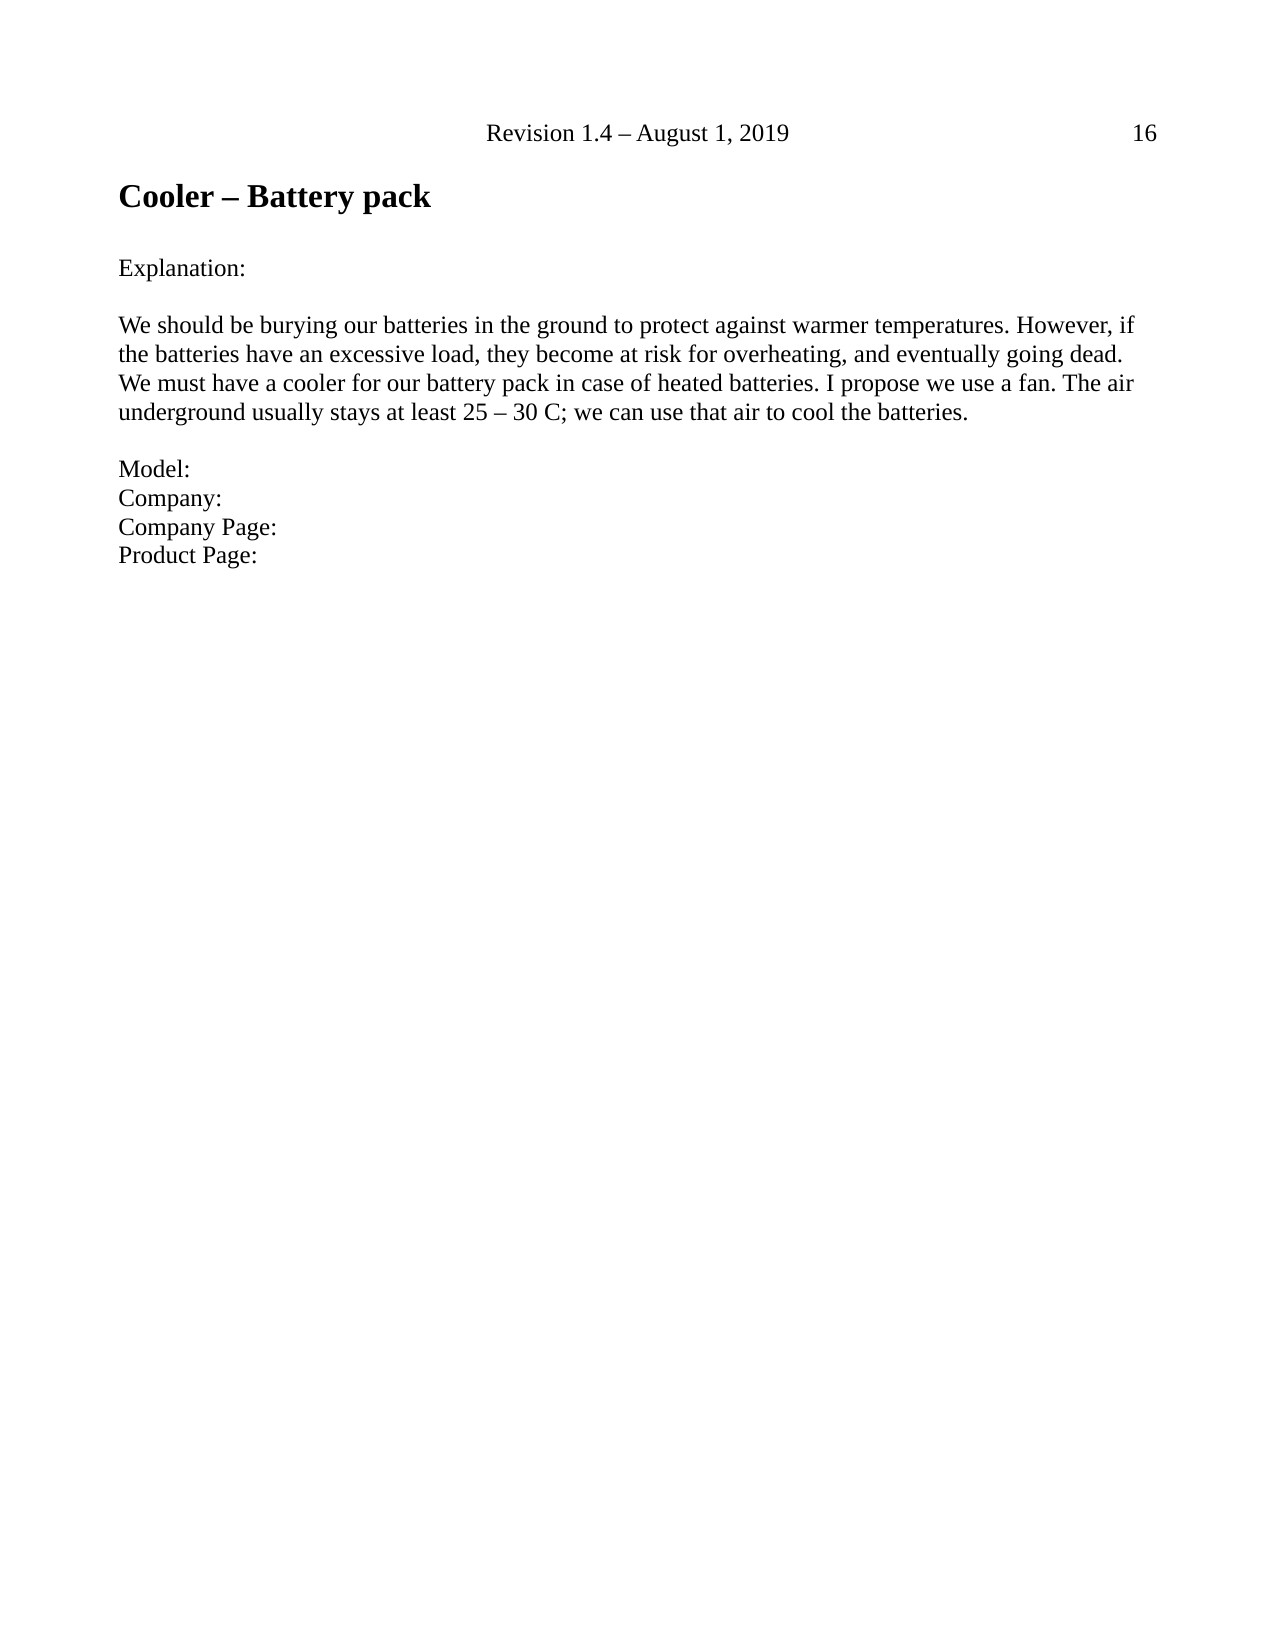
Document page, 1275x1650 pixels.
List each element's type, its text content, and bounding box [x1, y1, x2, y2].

text Cooler – Battery pack [118, 176, 1157, 215]
text We should be burying our batteries in the ground to protect against warmer temperatures. However, if the batteries have an excessive load, they become at risk for overheating, and eventually going dead. We must have a cooler for our battery pack in case of heated batteries. I propose we use a fan. The air underground usually stays at least 25 – 30 C; we can use that air to cool the batteries. [118, 311, 1157, 426]
text Explanation: [118, 253, 1157, 282]
text Model: [118, 454, 1157, 483]
text Company: [118, 483, 1157, 512]
text Product Page: [118, 541, 1157, 569]
text Company Page: [118, 512, 1157, 541]
